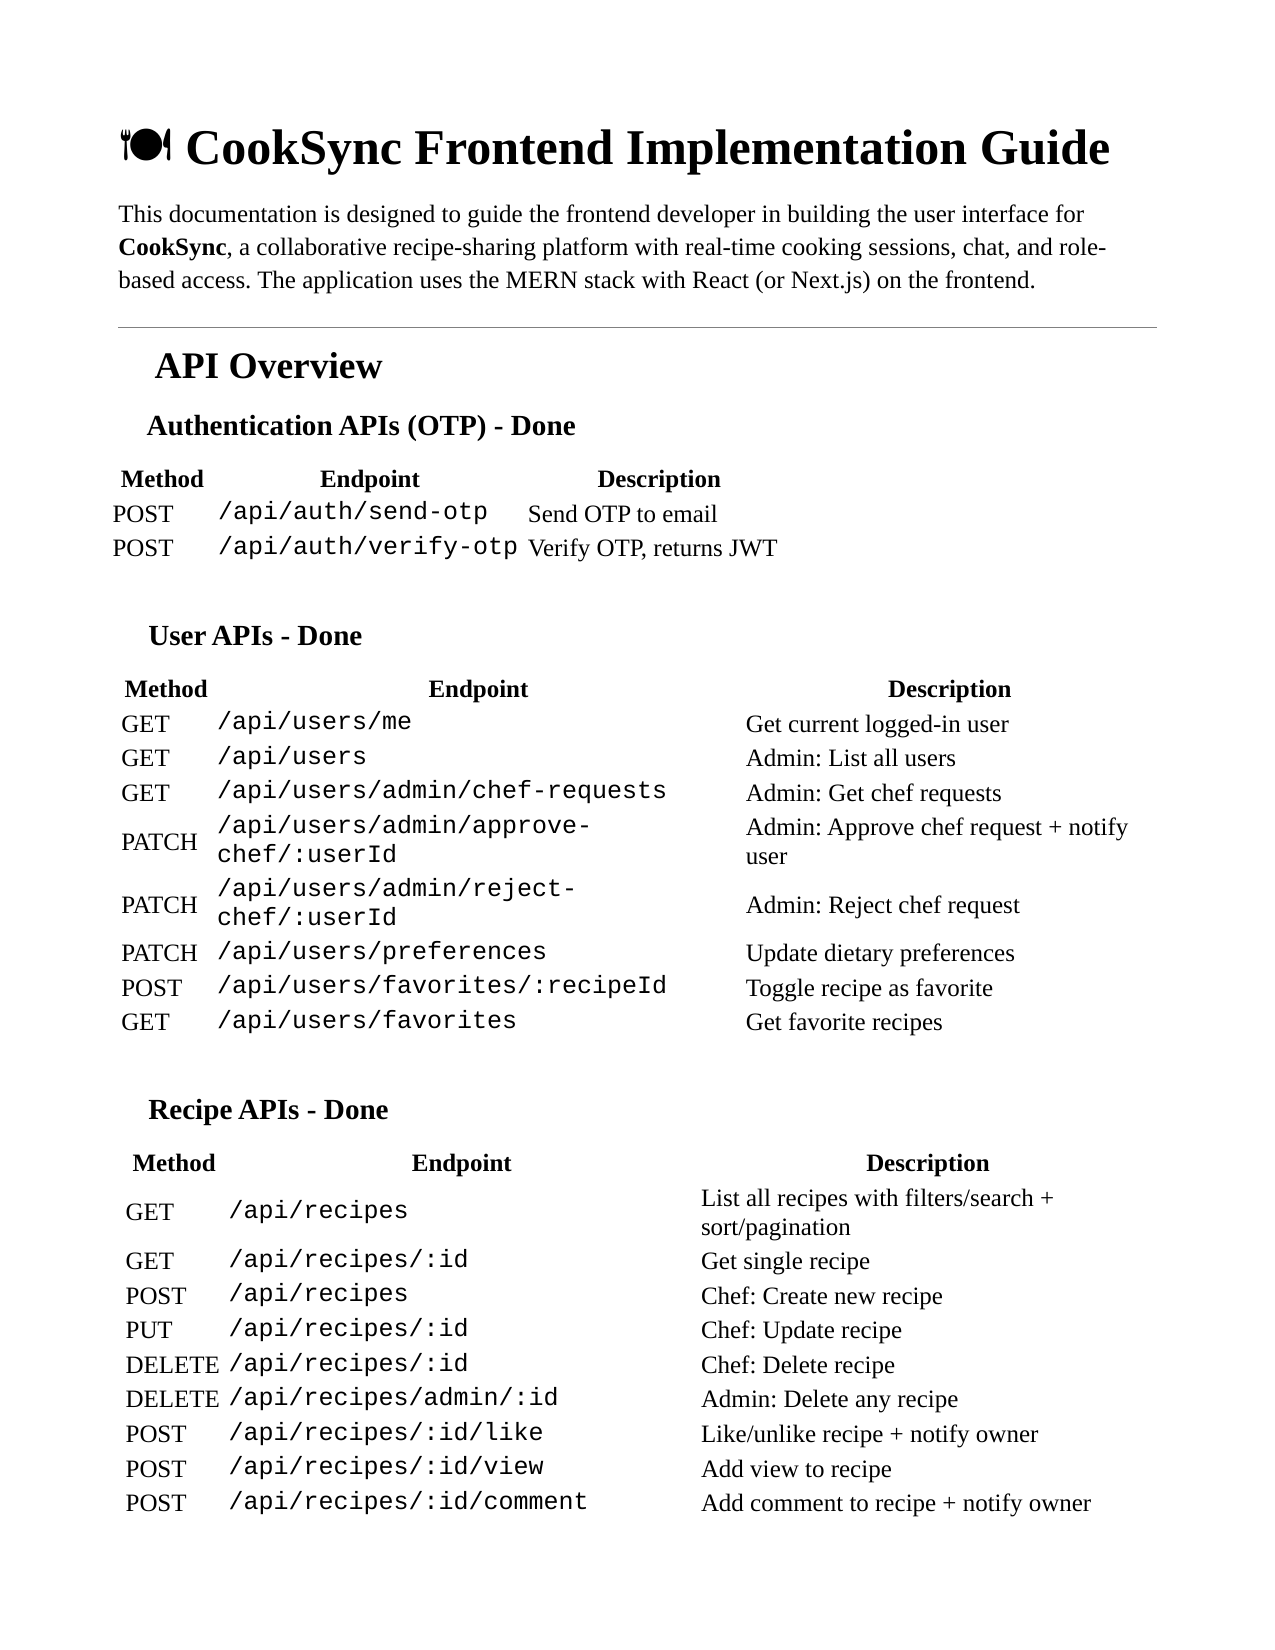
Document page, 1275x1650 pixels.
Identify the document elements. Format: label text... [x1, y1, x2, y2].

table_cell /api/users/admin/approve-chef/:userId [214, 810, 743, 873]
table_cell Get favorite recipes [743, 1005, 1157, 1039]
subtitle 🍽️ CookSync Frontend Implementation Guide [118, 118, 1157, 176]
table_cell Toggle recipe as favorite [743, 970, 1157, 1004]
table_cell GET [118, 775, 214, 809]
table_cell /api/recipes/:id [225, 1243, 698, 1278]
table_cell PATCH [118, 935, 214, 970]
table_cell PATCH [118, 873, 214, 935]
table_cell Get single recipe [698, 1243, 1158, 1278]
table_cell /api/recipes/:id [225, 1347, 698, 1382]
table_cell POST [123, 1278, 225, 1312]
table_header Endpoint [214, 671, 743, 706]
table_cell Admin: Approve chef request + notify user [743, 810, 1157, 873]
table_header Method [109, 461, 215, 496]
table_cell /api/users/favorites [214, 1005, 743, 1039]
table_cell GET [118, 740, 214, 775]
table_cell GET [118, 706, 214, 740]
table_cell /api/users/favorites/:recipeId [214, 970, 743, 1004]
table_header Endpoint [215, 461, 525, 496]
table_cell POST [123, 1485, 225, 1520]
table_cell /api/auth/send-otp [215, 496, 525, 530]
subtitle 👤 User APIs - Done [118, 618, 1157, 652]
subtitle 🍲 Recipe APIs - Done [118, 1092, 1157, 1126]
table_cell POST [118, 970, 214, 1004]
table_header Description [525, 461, 793, 496]
table_header Description [698, 1145, 1158, 1180]
table_cell Like/unlike recipe + notify owner [698, 1416, 1158, 1451]
table_cell Admin: Delete any recipe [698, 1382, 1158, 1416]
subtitle 🔐 Authentication APIs (OTP) - Done [118, 408, 1157, 442]
table_header Endpoint [225, 1145, 698, 1180]
table_cell /api/recipes/:id/comment [225, 1485, 698, 1520]
table_cell /api/recipes/:id/view [225, 1451, 698, 1485]
table_cell DELETE [123, 1382, 225, 1416]
table_cell Chef: Delete recipe [698, 1347, 1158, 1382]
table_cell Update dietary preferences [743, 935, 1157, 970]
table_cell Verify OTP, returns JWT [525, 530, 793, 565]
table_cell POST [123, 1451, 225, 1485]
table_cell /api/users/admin/reject-chef/:userId [214, 873, 743, 935]
table_cell POST [109, 496, 215, 530]
table_cell GET [118, 1005, 214, 1039]
table_cell Admin: Get chef requests [743, 775, 1157, 809]
table_cell Chef: Update recipe [698, 1313, 1158, 1347]
table_cell /api/recipes/:id [225, 1313, 698, 1347]
table_cell POST [123, 1416, 225, 1451]
table_cell /api/recipes/admin/:id [225, 1382, 698, 1416]
table_cell /api/users/me [214, 706, 743, 740]
text This documentation is designed to guide the frontend developer in building the user interface for CookSync, a collaborative recipe-sharing platform with real-time cooking sessions, chat, and role-based access. The application uses the MERN stack with React (or Next.js) on the frontend. [118, 199, 1157, 293]
table_cell Send OTP to email [525, 496, 793, 530]
table_cell /api/recipes/:id/like [225, 1416, 698, 1451]
table_cell List all recipes with filters/search + sort/pagination [698, 1180, 1158, 1243]
table_cell Admin: List all users [743, 740, 1157, 775]
table_cell /api/users/preferences [214, 935, 743, 970]
table_cell PUT [123, 1313, 225, 1347]
table_cell /api/users/admin/chef-requests [214, 775, 743, 809]
table_cell GET [123, 1243, 225, 1278]
table_cell /api/auth/verify-otp [215, 530, 525, 565]
subtitle 🔗 API Overview [118, 344, 1157, 387]
table_cell DELETE [123, 1347, 225, 1382]
table_cell /api/recipes [225, 1278, 698, 1312]
table_cell POST [109, 530, 215, 565]
table_cell Admin: Reject chef request [743, 873, 1157, 935]
table_cell Chef: Create new recipe [698, 1278, 1158, 1312]
table_header Method [123, 1145, 225, 1180]
table_cell /api/users [214, 740, 743, 775]
table_header Description [743, 671, 1157, 706]
table_cell PATCH [118, 810, 214, 873]
table_cell /api/recipes [225, 1180, 698, 1243]
table_cell Get current logged-in user [743, 706, 1157, 740]
table_header Method [118, 671, 214, 706]
table_cell GET [123, 1180, 225, 1243]
table_cell Add comment to recipe + notify owner [698, 1485, 1158, 1520]
table_cell Add view to recipe [698, 1451, 1158, 1485]
